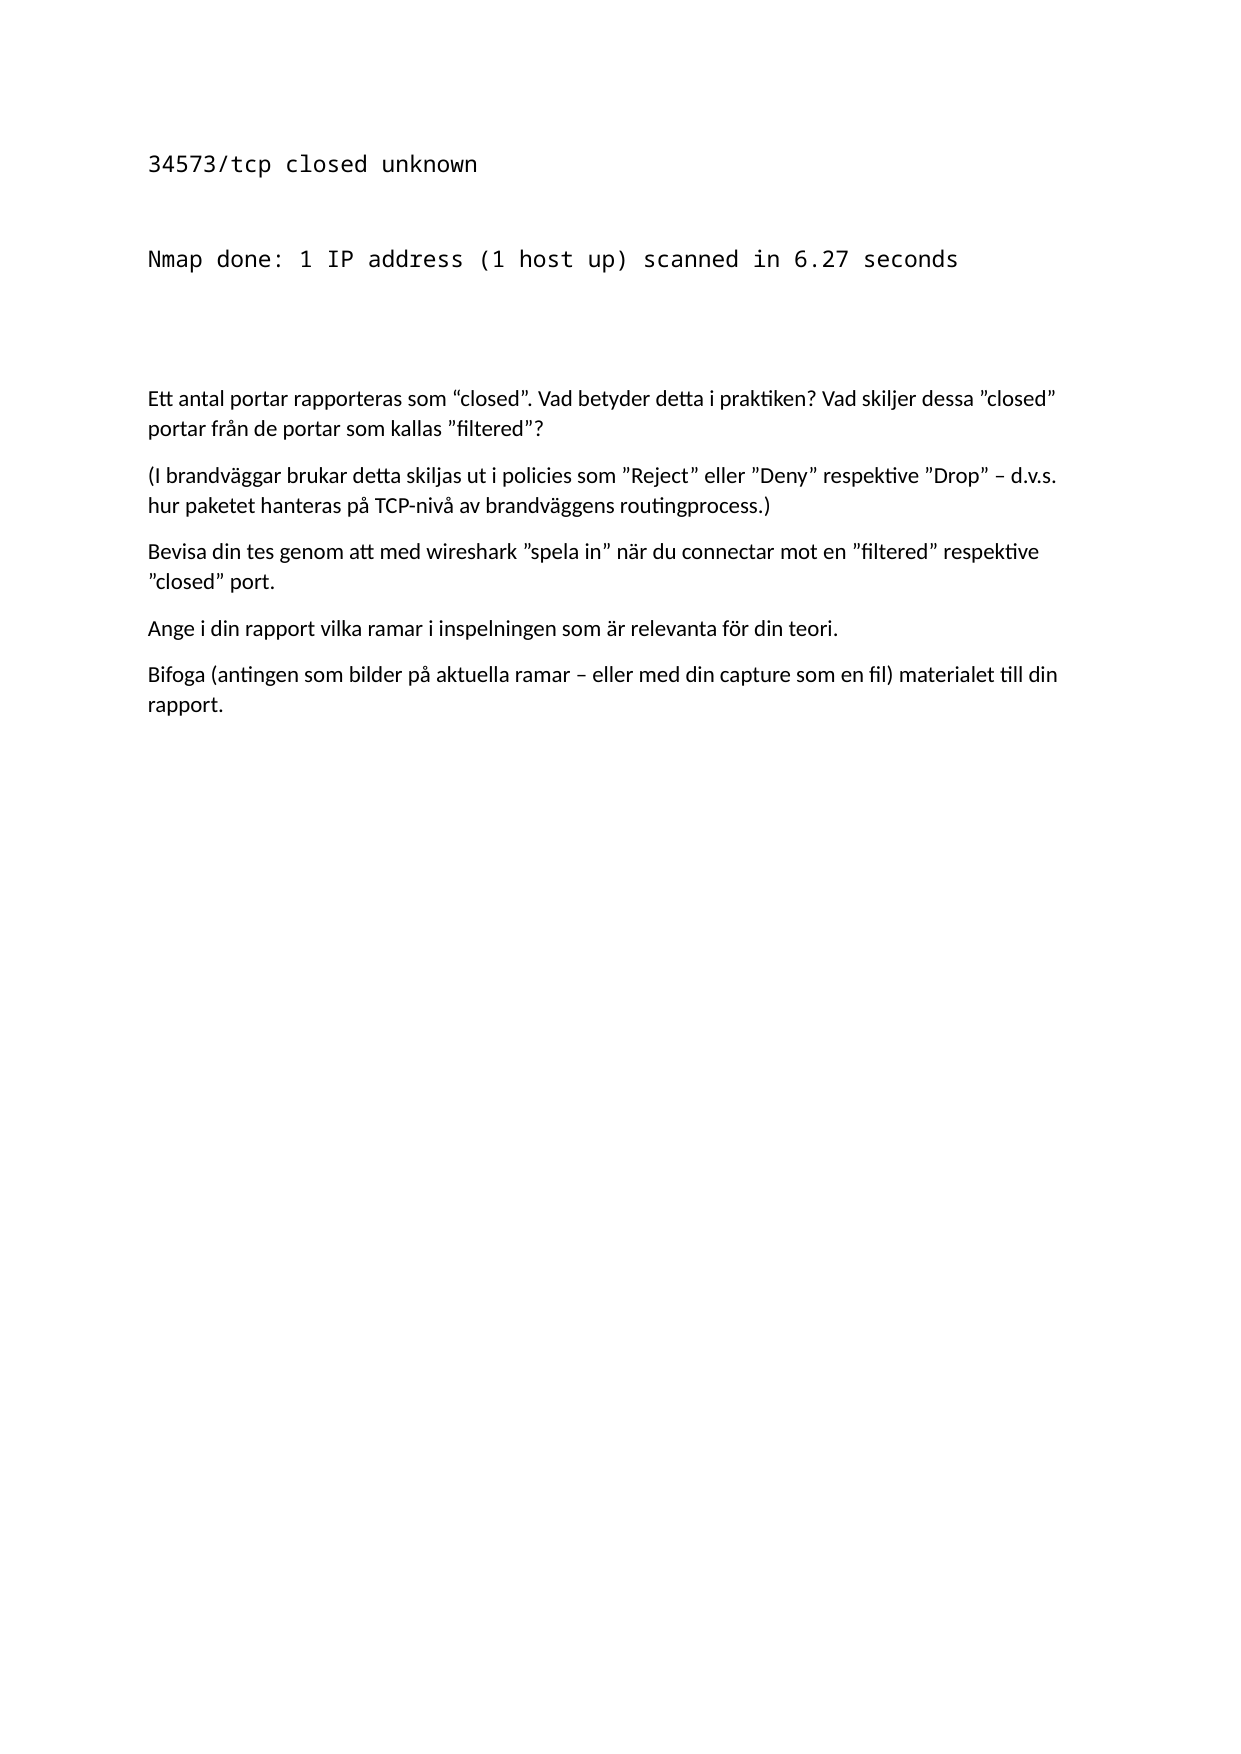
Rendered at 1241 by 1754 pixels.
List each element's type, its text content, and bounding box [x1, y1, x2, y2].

text 34573/tcp closed unknown [148, 148, 1093, 179]
text Ett antal portar rapporteras som “closed”. Vad betyder detta i praktiken? Vad skiljer dessa ”closed” portar från de portar som kallas ”filtered”? [148, 384, 1093, 442]
text (I brandväggar brukar detta skiljas ut i policies som ”Reject” eller ”Deny” respektive ”Drop” – d.v.s. hur paketet hanteras på TCP-nivå av brandväggens routingprocess.) [148, 461, 1093, 519]
text Nmap done: 1 IP address (1 host up) scanned in 6.27 seconds [148, 243, 1093, 275]
text Ange i din rapport vilka ramar i inspelningen som är relevanta för din teori. [148, 614, 1093, 642]
text Bifoga (antingen som bilder på aktuella ramar – eller med din capture som en fil) materialet till din rapport. [148, 660, 1093, 718]
text Bevisa din tes genom att med wireshark ”spela in” när du connectar mot en ”filtered” respektive ”closed” port. [148, 537, 1093, 595]
